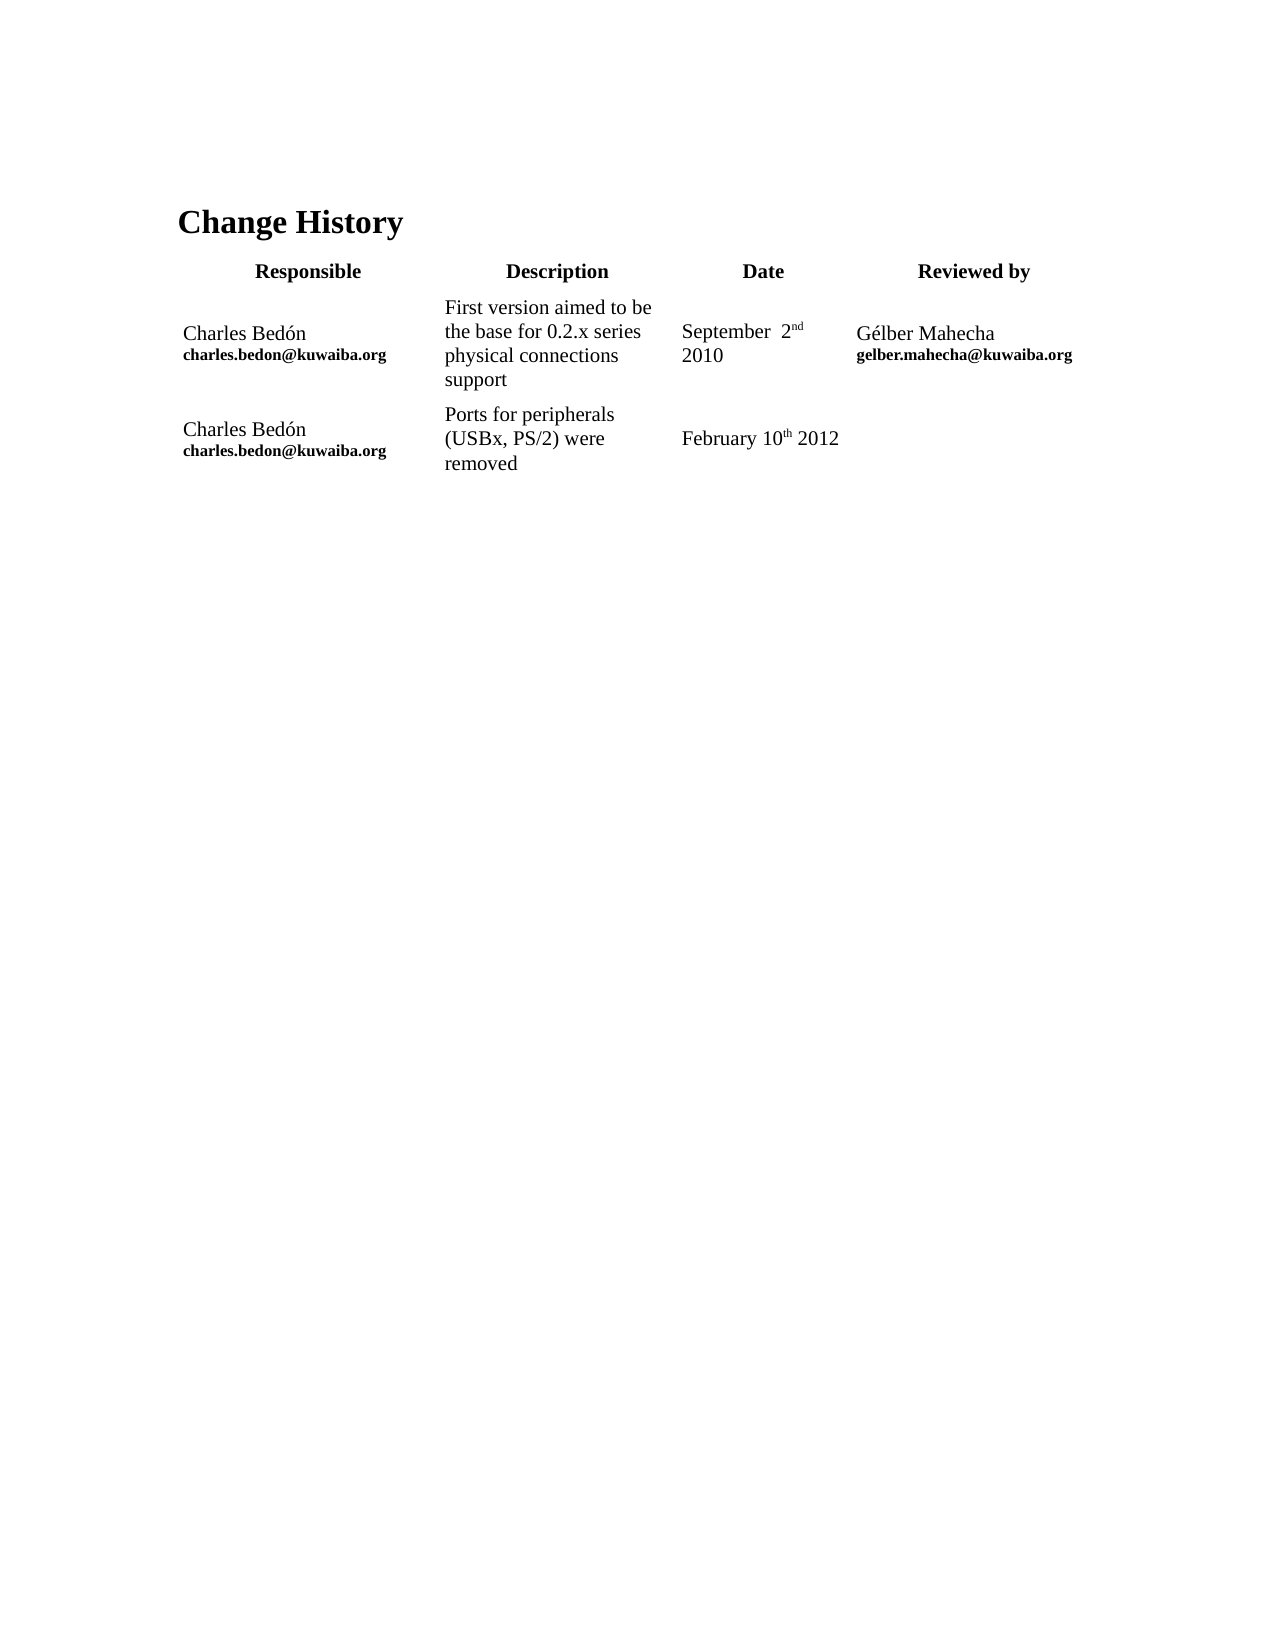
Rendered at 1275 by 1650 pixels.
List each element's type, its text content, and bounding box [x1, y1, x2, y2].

table_cell Ports for peripherals (USBx, PS/2) were removed [439, 397, 676, 480]
table_cell [851, 397, 1097, 480]
table_cell September 2nd 2010 [676, 289, 851, 397]
table_cell First version aimed to be the base for 0.2.x series physical connections support [439, 289, 676, 397]
table_header Description [439, 253, 676, 289]
table_header Responsible [177, 253, 439, 289]
table_cell Charles Bedón charles.bedon@kuwaiba.org [177, 289, 439, 397]
table_cell February 10th 2012 [676, 397, 851, 480]
subtitle Change History [177, 202, 1098, 241]
table_header Reviewed by [851, 253, 1097, 289]
table_cell Gélber Mahecha gelber.mahecha@kuwaiba.org [851, 289, 1097, 397]
table_cell Charles Bedón charles.bedon@kuwaiba.org [177, 397, 439, 480]
table_header Date [676, 253, 851, 289]
